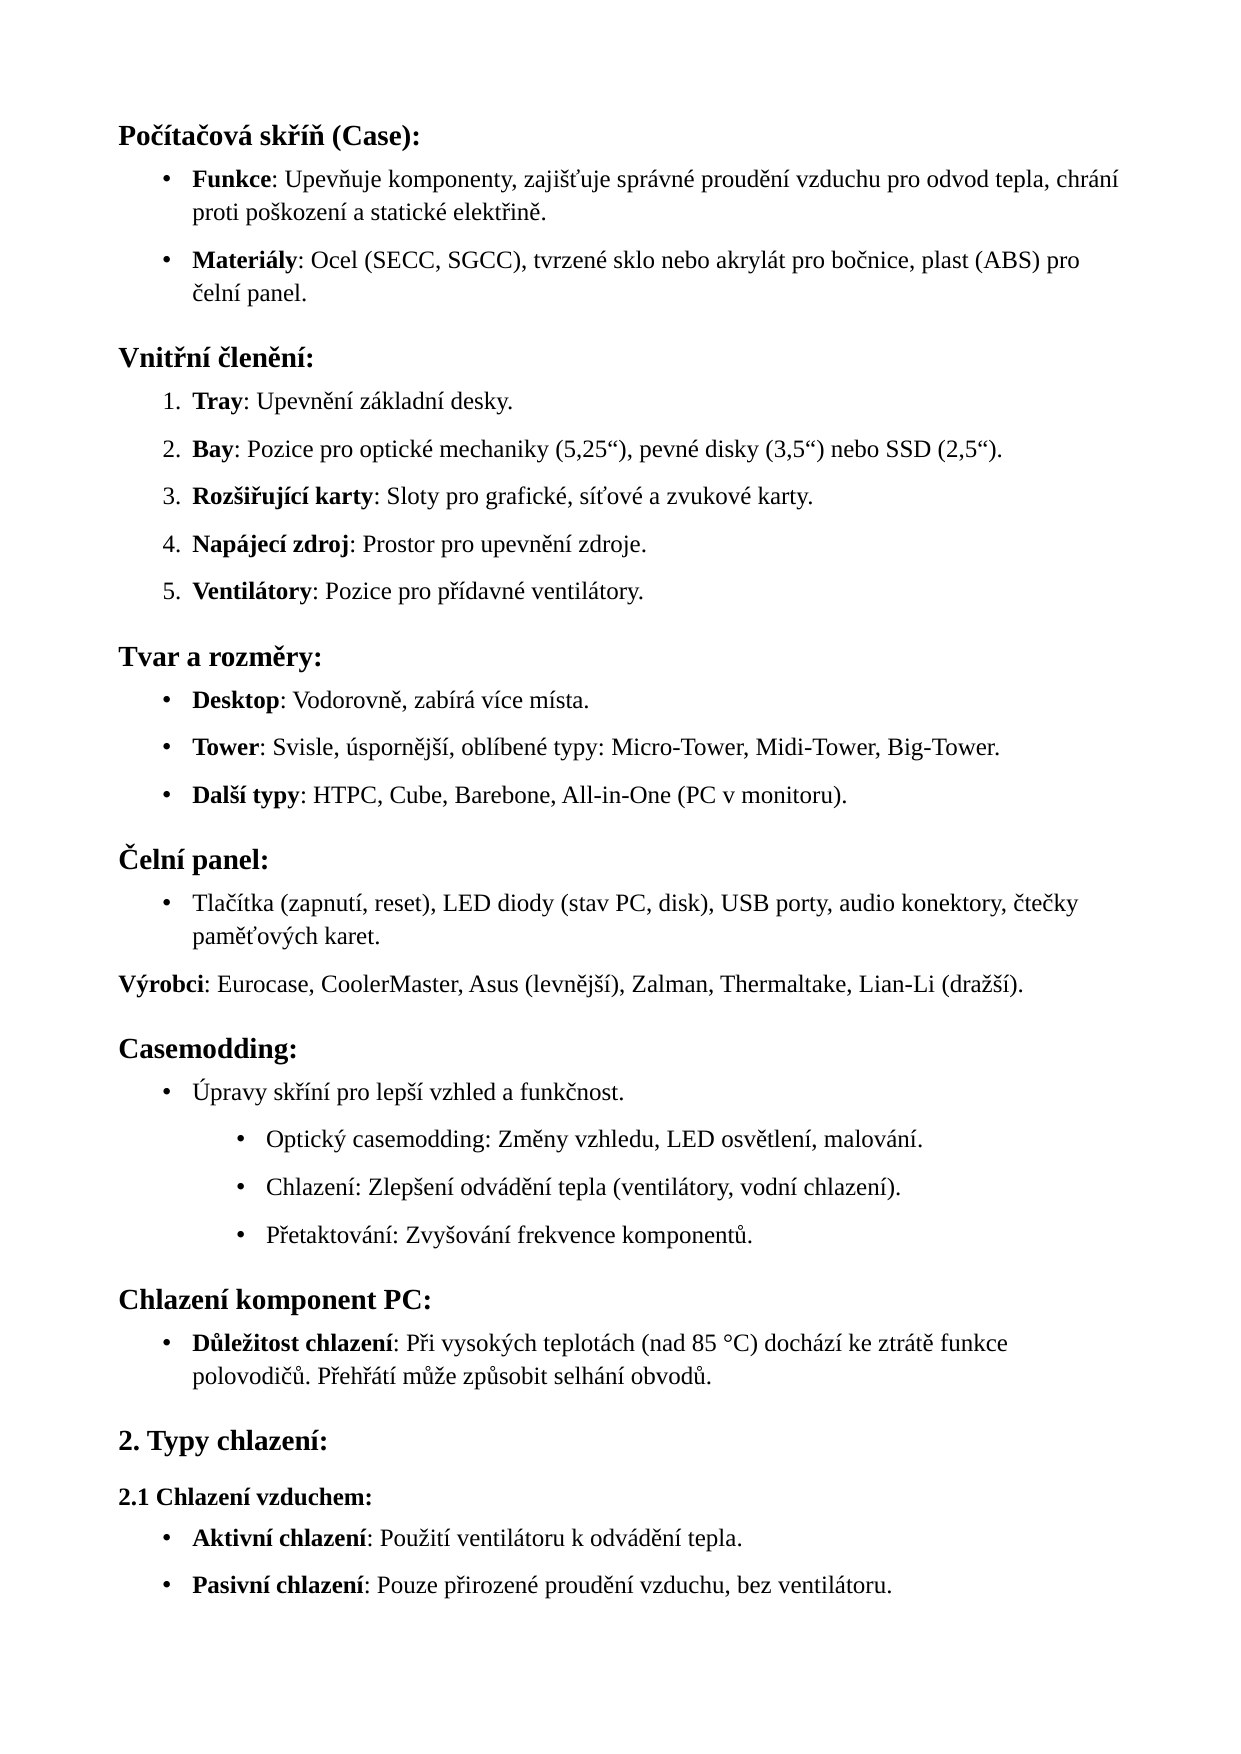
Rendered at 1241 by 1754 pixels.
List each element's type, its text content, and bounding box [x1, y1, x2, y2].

subtitle Casemodding: [118, 1031, 1122, 1064]
list Optický casemodding: Změny vzhledu, LED osvětlení, malování. [236, 1124, 1122, 1153]
list Přetaktování: Zvyšování frekvence komponentů. [236, 1220, 1122, 1248]
list Důležitost chlazení: Při vysokých teplotách (nad 85 °C) dochází ke ztrátě funkce polovodičů. Přehřátí může způsobit selhání obvodů. [162, 1328, 1122, 1390]
list Materiály: Ocel (SECC, SGCC), tvrzené sklo nebo akrylát pro bočnice, plast (ABS) pro čelní panel. [162, 245, 1122, 307]
list Tray: Upevnění základní desky. [162, 386, 1122, 415]
subtitle 2.1 Chlazení vzduchem: [118, 1482, 1122, 1511]
subtitle Tvar a rozměry: [118, 639, 1122, 672]
list Desktop: Vodorovně, zabírá více místa. [162, 685, 1122, 713]
list Ventilátory: Pozice pro přídavné ventilátory. [162, 576, 1122, 605]
list Pasivní chlazení: Pouze přirozené proudění vzduchu, bez ventilátoru. [162, 1571, 1122, 1599]
list Chlazení: Zlepšení odvádění tepla (ventilátory, vodní chlazení). [236, 1172, 1122, 1201]
list Aktivní chlazení: Použití ventilátoru k odvádění tepla. [162, 1523, 1122, 1552]
subtitle Chlazení komponent PC: [118, 1282, 1122, 1316]
list Tower: Svisle, úspornější, oblíbené typy: Micro-Tower, Midi-Tower, Big-Tower. [162, 732, 1122, 761]
subtitle 2. Typy chlazení: [118, 1423, 1122, 1457]
list Funkce: Upevňuje komponenty, zajišťuje správné proudění vzduchu pro odvod tepla, chrání proti poškození a statické elektřině. [162, 164, 1122, 226]
list Další typy: HTPC, Cube, Barebone, All-in-One (PC v monitoru). [162, 780, 1122, 809]
text Výrobci: Eurocase, CoolerMaster, Asus (levnější), Zalman, Thermaltake, Lian-Li (dražší). [118, 969, 1122, 997]
list Tlačítka (zapnutí, reset), LED diody (stav PC, disk), USB porty, audio konektory, čtečky paměťových karet. [162, 888, 1122, 950]
list Rozšiřující karty: Sloty pro grafické, síťové a zvukové karty. [162, 481, 1122, 510]
subtitle Vnitřní členění: [118, 340, 1122, 373]
subtitle Čelní panel: [118, 842, 1122, 876]
subtitle Počítačová skříň (Case): [118, 118, 1122, 152]
list Napájecí zdroj: Prostor pro upevnění zdroje. [162, 529, 1122, 558]
list Úpravy skříní pro lepší vzhled a funkčnost. [162, 1077, 1122, 1106]
list Bay: Pozice pro optické mechaniky (5,25“), pevné disky (3,5“) nebo SSD (2,5“). [162, 434, 1122, 462]
